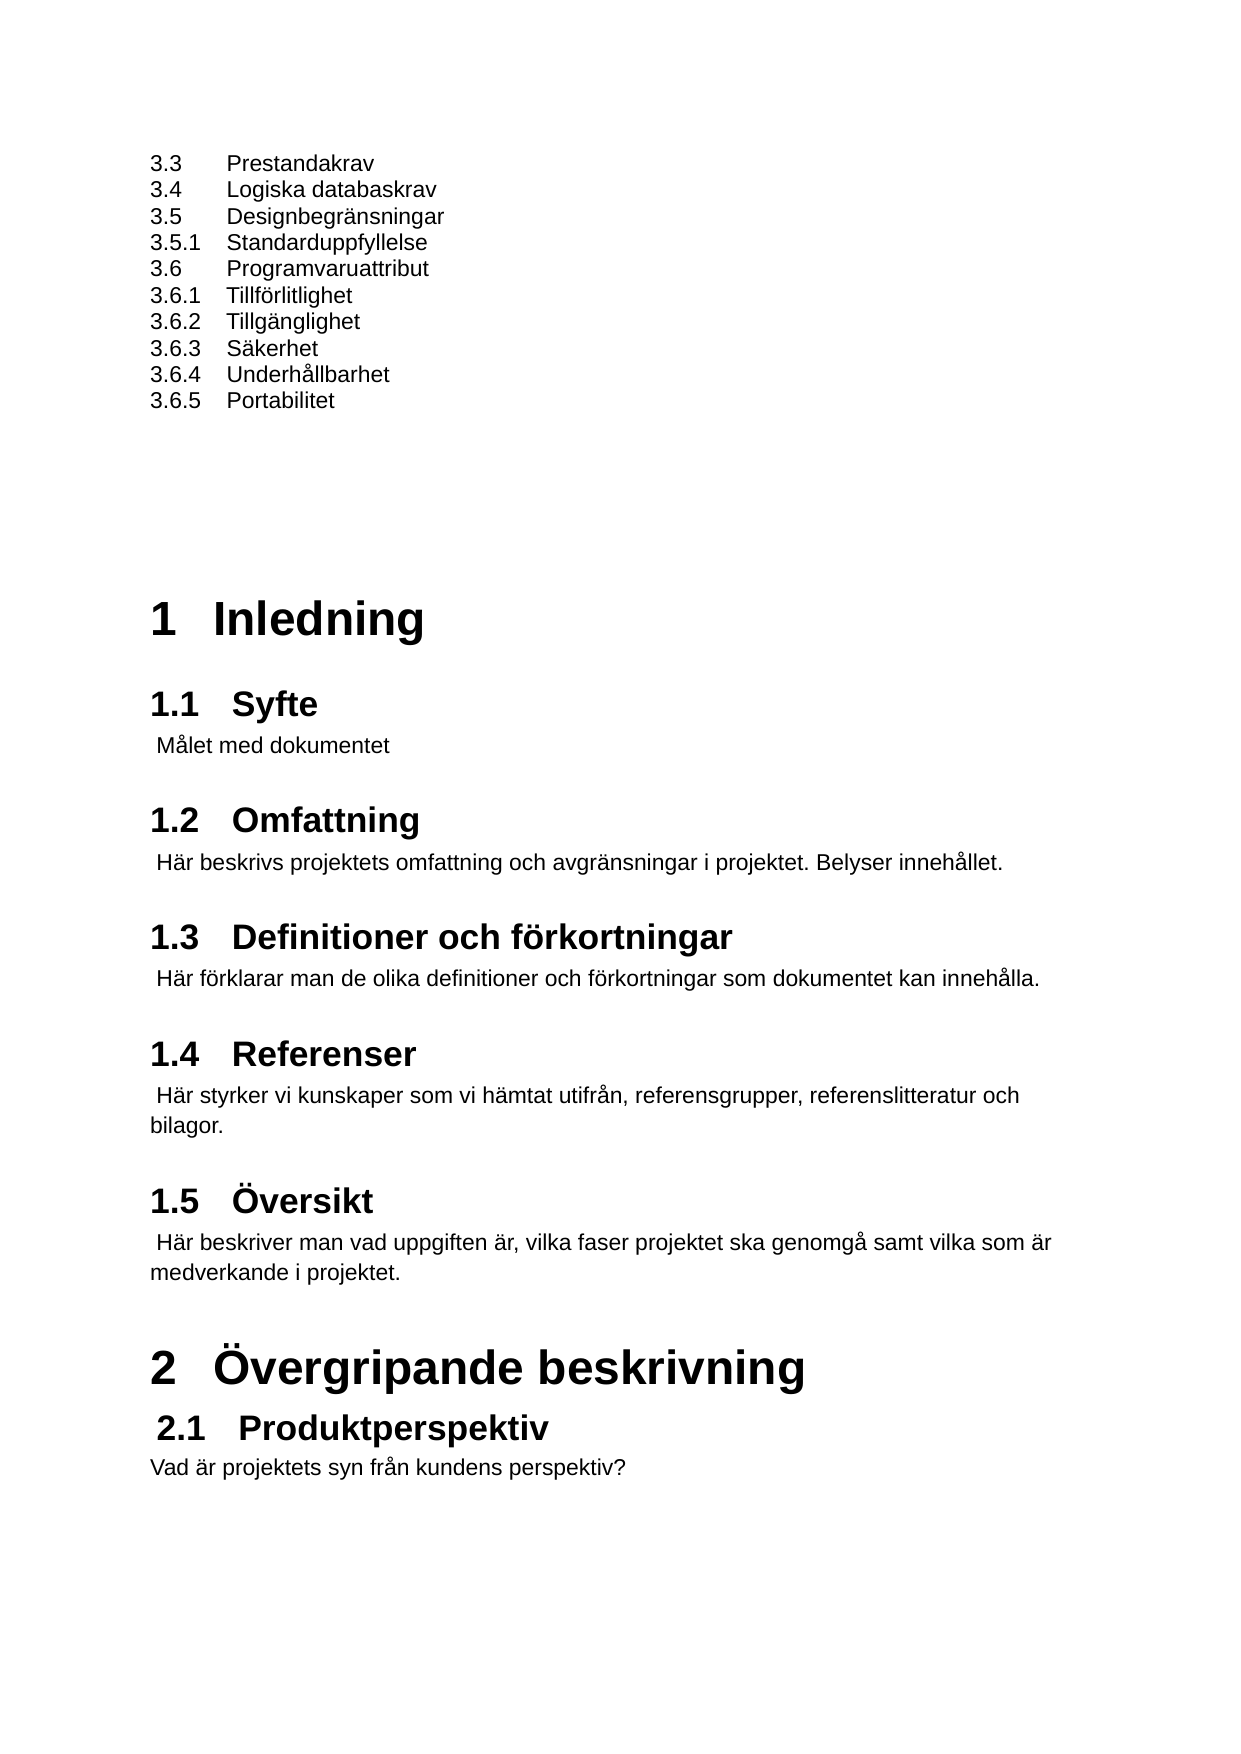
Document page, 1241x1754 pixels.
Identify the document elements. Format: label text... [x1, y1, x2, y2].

text Här styrker vi kunskaper som vi hämtat utifrån, referensgrupper, referenslitteratur och bilagor. [150, 1082, 1090, 1139]
text Här beskriver man vad uppgiften är, vilka faser projektet ska genomgå samt vilka som är medverkande i projektet. [150, 1229, 1090, 1286]
text 3.5 Designbegränsningar [150, 203, 1090, 229]
text Vad är projektets syn från kundens perspektiv? [150, 1454, 1090, 1480]
subtitle 1 Inledning [150, 590, 1090, 645]
text 3.4 Logiska databaskrav [150, 176, 1090, 203]
text Här beskrivs projektets omfattning och avgränsningar i projektet. Belyser innehållet. [150, 849, 1090, 875]
text 3.5.1 Standarduppfyllelse [150, 229, 1090, 255]
text 3.6 Programvaruattribut [150, 255, 1090, 282]
text 3.6.1 Tillförlitlighet [150, 282, 1090, 308]
text Här förklarar man de olika definitioner och förkortningar som dokumentet kan innehålla. [150, 965, 1090, 992]
text Målet med dokumentet [150, 732, 1090, 758]
subtitle 2 Övergripande beskrivning [150, 1339, 1090, 1395]
text 3.3 Prestandakrav [150, 150, 1090, 176]
text 3.6.2 Tillgänglighet [150, 308, 1090, 334]
subtitle 1.4 Referenser [150, 1033, 1090, 1074]
subtitle 1.2 Omfattning [150, 799, 1090, 840]
text 2.1 Produktperspektiv [150, 1407, 1090, 1448]
subtitle 1.1 Syfte [150, 683, 1090, 723]
text 3.6.5 Portabilitet [150, 387, 1090, 413]
text 3.6.4 Underhållbarhet [150, 361, 1090, 387]
subtitle 1.3 Definitioner och förkortningar [150, 916, 1090, 957]
text 3.6.3 Säkerhet [150, 334, 1090, 361]
subtitle 1.5 Översikt [150, 1180, 1090, 1221]
